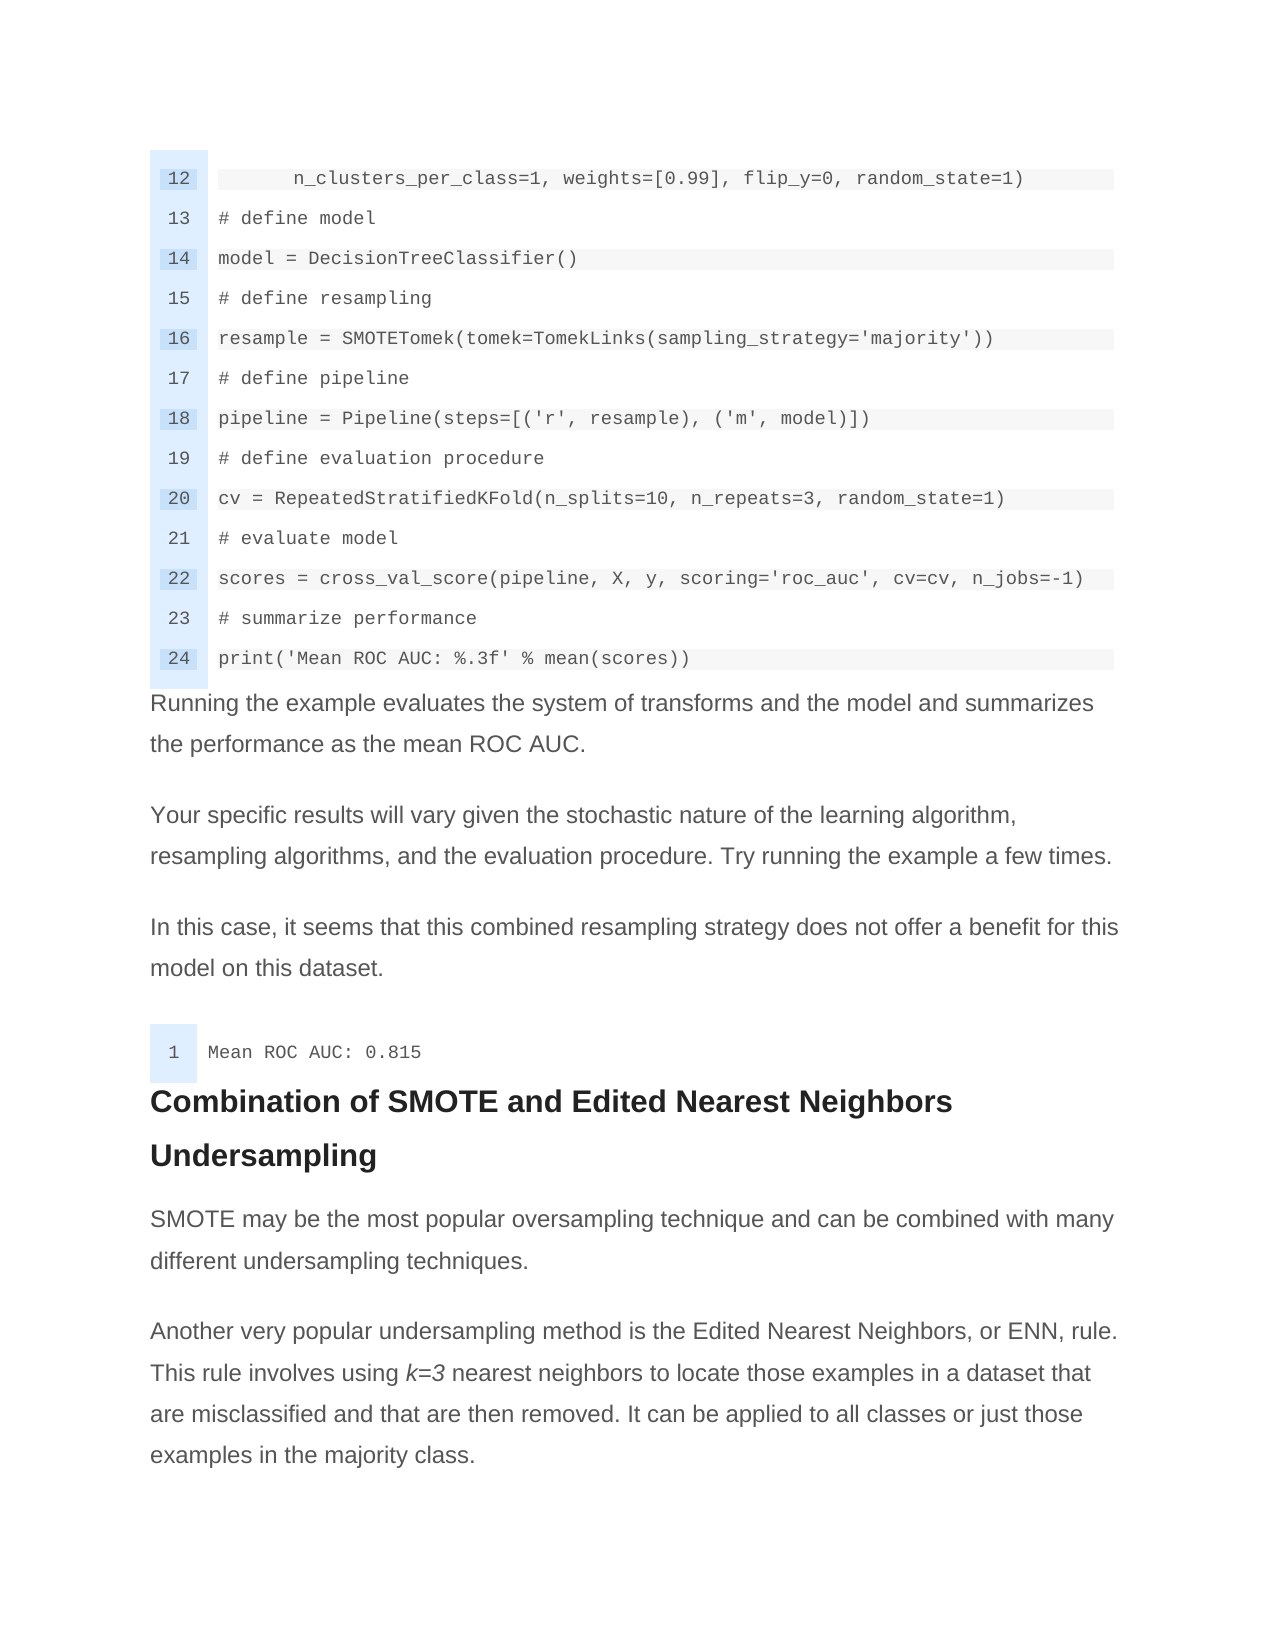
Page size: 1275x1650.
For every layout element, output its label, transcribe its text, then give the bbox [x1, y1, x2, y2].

text Another very popular undersampling method is the Edited Nearest Neighbors, or ENN, rule. This rule involves using k=3 nearest neighbors to locate those examples in a dataset that are misclassified and that are then removed. It can be applied to all classes or just those examples in the majority class. [150, 1317, 1125, 1469]
table_header 12 13 14 15 16 17 18 19 20 21 22 23 24 [150, 150, 208, 689]
subtitle Combination of SMOTE and Edited Nearest Neighbors Undersampling [150, 1083, 1125, 1173]
text Your specific results will vary given the stochastic nature of the learning algorithm, resampling algorithms, and the evaluation procedure. Try running the example a few times. [150, 801, 1125, 869]
table_header Mean ROC AUC: 0.815 [197, 1024, 1125, 1083]
table_header n_clusters_per_class=1, weights=[0.99], flip_y=0, random_state=1) # define model model = DecisionTreeClassifier() # define resampling resample = SMOTETomek(tomek=TomekLinks(sampling_strategy='majority')) # define pipeline pipeline = Pipeline(steps=[('r', resample), ('m', model)]) # define evaluation procedure cv = RepeatedStratifiedKFold(n_splits=10, n_repeats=3, random_state=1) # evaluate model scores = cross_val_score(pipeline, X, y, scoring='roc_auc', cv=cv, n_jobs=-1) # summarize performance print('Mean ROC AUC: %.3f' % mean(scores)) [208, 150, 1125, 689]
text Running the example evaluates the system of transforms and the model and summarizes the performance as the mean ROC AUC. [150, 689, 1125, 758]
table_header 1 [150, 1024, 197, 1083]
text SMOTE may be the most popular oversampling technique and can be combined with many different undersampling techniques. [150, 1205, 1125, 1274]
text In this case, it seems that this combined resampling strategy does not offer a benefit for this model on this dataset. [150, 912, 1125, 981]
